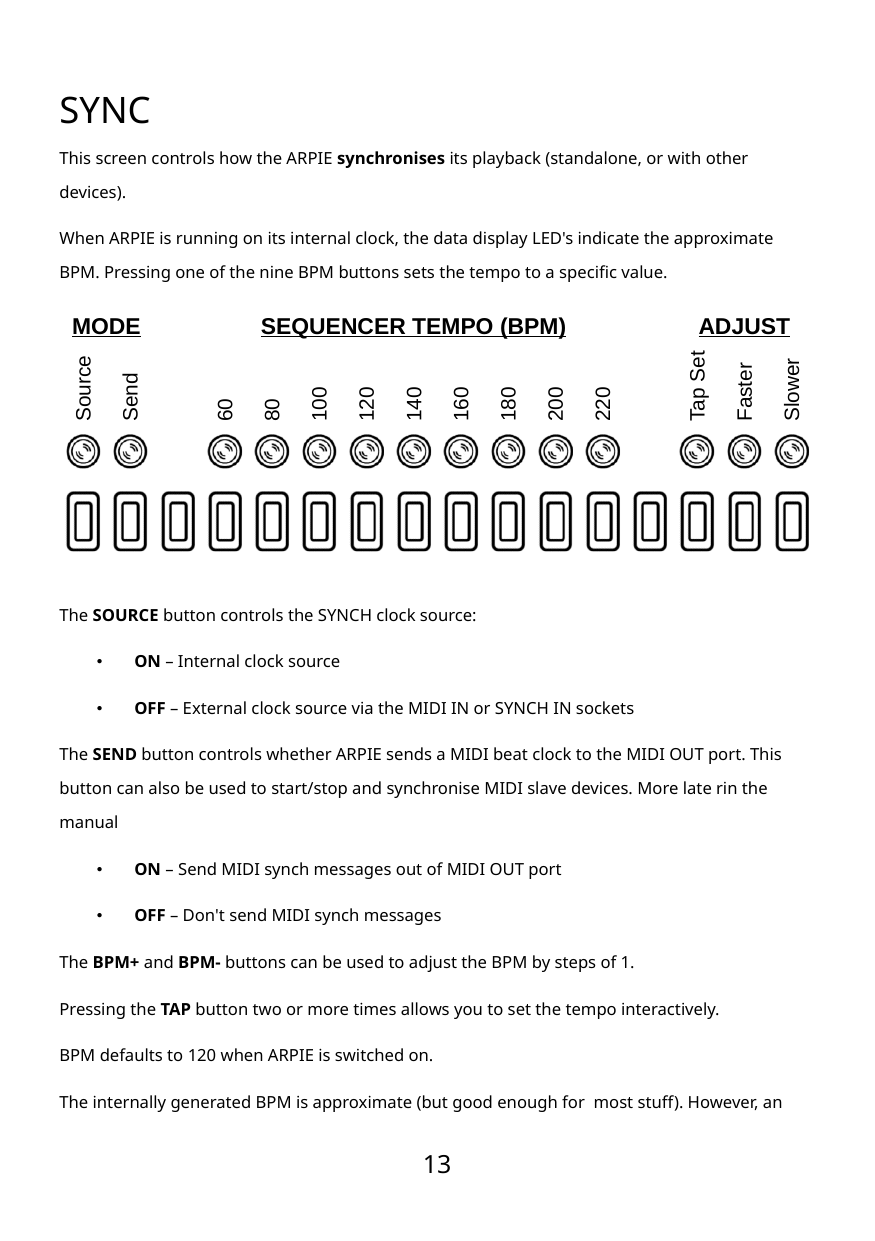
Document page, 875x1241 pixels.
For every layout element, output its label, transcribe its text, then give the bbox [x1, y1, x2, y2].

table_cell [154, 428, 201, 491]
picture [678, 491, 715, 552]
picture [678, 433, 715, 469]
picture [112, 433, 148, 469]
list OFF – Don't send MIDI synch messages [97, 904, 815, 927]
text The SOURCE button controls the SYNCH clock source: [59, 603, 815, 626]
table_cell 60 [201, 345, 248, 427]
picture [773, 491, 810, 552]
table_cell [579, 428, 626, 491]
table_cell [437, 428, 484, 491]
table_cell [343, 491, 390, 574]
picture [584, 491, 621, 552]
picture [773, 433, 810, 469]
table_cell [626, 428, 673, 491]
table_cell [673, 428, 720, 491]
table_cell Tap Set [673, 345, 720, 427]
table_cell 140 [390, 345, 437, 427]
picture [442, 433, 479, 469]
picture [348, 433, 384, 469]
table_cell [248, 491, 295, 574]
picture [537, 433, 573, 469]
table_cell 200 [531, 345, 579, 427]
table_cell [484, 428, 531, 491]
table_cell [59, 428, 106, 491]
picture [726, 433, 762, 469]
table_cell [59, 491, 106, 574]
table_cell [579, 491, 626, 574]
picture [395, 433, 432, 469]
list ON – Send MIDI synch messages out of MIDI OUT port [97, 857, 815, 880]
picture [253, 433, 290, 469]
picture [726, 491, 762, 552]
table_cell [248, 428, 295, 491]
table_cell 100 [295, 345, 342, 427]
table_cell Faster [720, 345, 767, 427]
table_cell [295, 491, 342, 574]
table_cell [390, 428, 437, 491]
table_cell [768, 491, 815, 574]
picture [537, 491, 573, 552]
table_cell [106, 491, 153, 574]
table_cell [626, 345, 673, 427]
table_cell [154, 345, 201, 427]
picture [253, 491, 290, 552]
table_header MODE [59, 308, 153, 345]
table_cell Slower [768, 345, 815, 427]
table_cell [106, 428, 153, 491]
table_cell [626, 491, 673, 574]
table_header SEQUENCER TEMPO (BPM) [201, 308, 626, 345]
table_header [626, 308, 673, 345]
table_cell [484, 491, 531, 574]
text BPM defaults to 120 when ARPIE is switched on. [59, 1044, 815, 1066]
picture [490, 433, 526, 469]
text The internally generated BPM is approximate (but good enough for most stuff). However, an [59, 1090, 815, 1113]
table_cell [768, 428, 815, 491]
table_cell [673, 491, 720, 574]
text This screen controls how the ARPIE synchronises its playback (standalone, or with other devices). [59, 146, 815, 203]
table_cell [531, 491, 579, 574]
table_header [154, 308, 201, 345]
table_cell [437, 491, 484, 574]
table_cell Source [59, 345, 106, 427]
text The SEND button controls whether ARPIE sends a MIDI beat clock to the MIDI OUT port. This button can also be used to start/stop and synchronise MIDI slave devices. More late rin the manual [59, 743, 815, 834]
text Pressing the TAP button two or more times allows you to set the tempo interactively. [59, 997, 815, 1020]
picture [442, 491, 479, 552]
table_cell [720, 428, 767, 491]
table_cell [295, 428, 342, 491]
picture [395, 491, 432, 552]
table_cell Send [106, 345, 153, 427]
text When ARPIE is running on its internal clock, the data display LED's indicate the approximate BPM. Pressing one of the nine BPM buttons sets the tempo to a specific value. [59, 227, 815, 284]
picture [112, 491, 148, 552]
table_cell [390, 491, 437, 574]
picture [584, 433, 621, 469]
table_cell [343, 428, 390, 491]
table_cell [201, 428, 248, 491]
table_cell [154, 491, 201, 574]
table_header ADJUST [673, 308, 815, 345]
picture [348, 491, 384, 552]
picture [159, 491, 195, 552]
list ON – Internal clock source [97, 650, 815, 672]
table_cell 220 [579, 345, 626, 427]
picture [301, 433, 337, 469]
table_cell 120 [343, 345, 390, 427]
table_cell 180 [484, 345, 531, 427]
picture [64, 491, 101, 552]
table_cell [531, 428, 579, 491]
picture [301, 491, 337, 552]
picture [65, 433, 101, 469]
picture [489, 491, 526, 552]
list OFF – External clock source via the MIDI IN or SYNCH IN sockets [97, 696, 815, 719]
table_cell 80 [248, 345, 295, 427]
text The BPM+ and BPM- buttons can be used to adjust the BPM by steps of 1. [59, 951, 815, 973]
table_cell [720, 491, 767, 574]
picture [206, 433, 243, 469]
table_cell [201, 491, 248, 574]
subtitle SYNC [59, 84, 815, 134]
picture [631, 491, 668, 552]
picture [206, 491, 243, 552]
table_cell 160 [437, 345, 484, 427]
